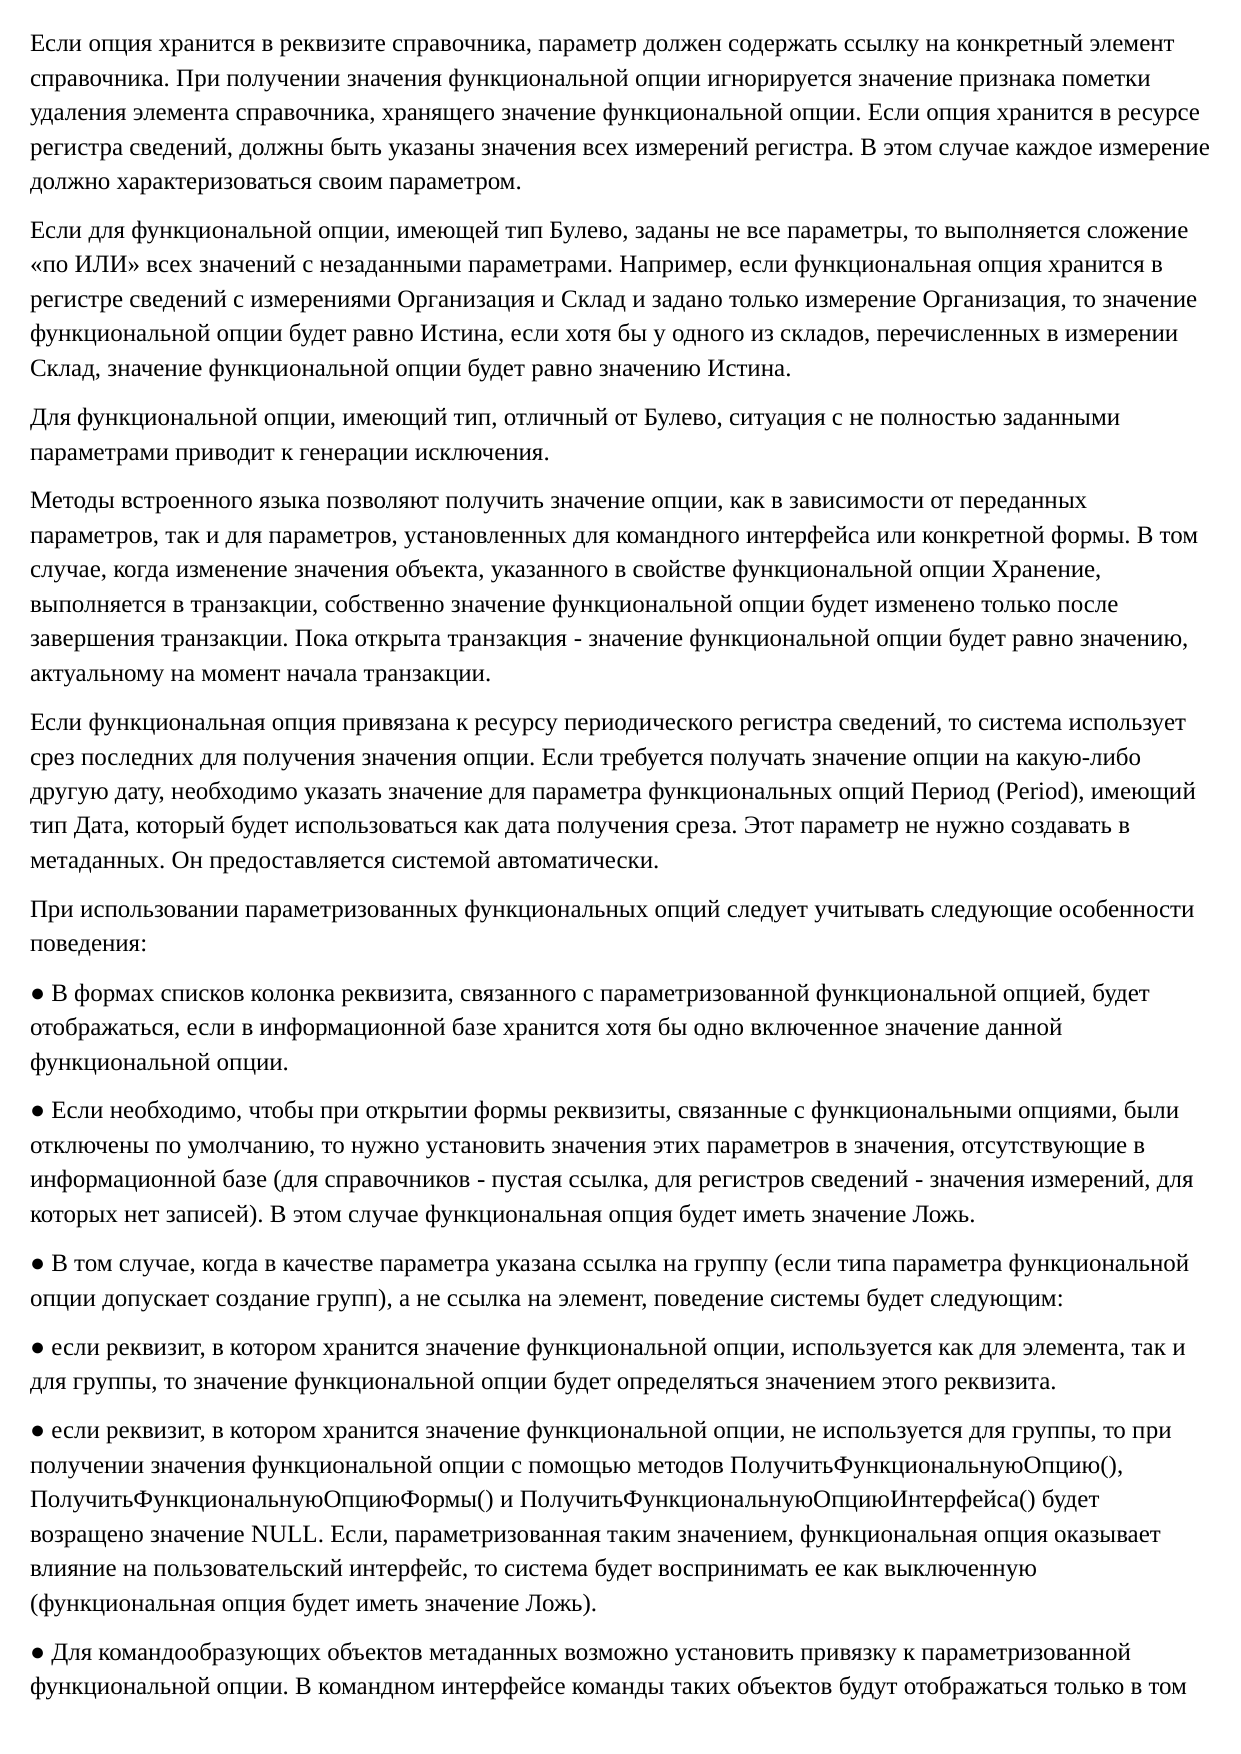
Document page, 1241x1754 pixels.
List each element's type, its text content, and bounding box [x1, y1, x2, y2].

text При использовании параметризованных функциональных опций следует учитывать следующие особенности поведения: [30, 894, 1211, 957]
text Если для функциональной опции, имеющей тип Булево, заданы не все параметры, то выполняется сложение «по ИЛИ» всех значений с незаданными параметрами. Например, если функциональная опция хранится в регистре сведений с измерениями Организация и Склад и задано только измерение Организация, то значение функциональной опции будет равно Истина, если хотя бы у одного из складов, перечисленных в измерении Склад, значение функциональной опции будет равно значению Истина. [30, 215, 1211, 382]
text Если опция хранится в реквизите справочника, параметр должен содержать ссылку на конкретный элемент справочника. При получении значения функциональной опции игнорируется значение признака пометки удаления элемента справочника, хранящего значение функциональной опции. Если опция хранится в ресурсе регистра сведений, должны быть указаны значения всех измерений регистра. В этом случае каждое измерение должно характеризоваться своим параметром. [30, 28, 1211, 195]
text ● если реквизит, в котором хранится значение функциональной опции, не используется для группы, то при получении значения функциональной опции c помощью методов ПолучитьФункциональнуюОпцию(), ПолучитьФункциональнуюОпциюФормы() и ПолучитьФункциональнуюОпциюИнтерфейса() будет возращено значение NULL. Если, параметризованная таким значением, функциональная опция оказывает влияние на пользовательский интерфейс, то система будет воспринимать ее как выключенную (функциональная опция будет иметь значение Ложь). [30, 1415, 1211, 1616]
text ● если реквизит, в котором хранится значение функциональной опции, используется как для элемента, так и для группы, то значение функциональной опции будет определяться значением этого реквизита. [30, 1332, 1211, 1395]
text Методы встроенного языка позволяют получить значение опции, как в зависимости от переданных параметров, так и для параметров, установленных для командного интерфейса или конкретной формы. В том случае, когда изменение значения объекта, указанного в свойстве функциональной опции Хранение, выполняется в транзакции, собственно значение функциональной опции будет изменено только после завершения транзакции. Пока открыта транзакция ‑ значение функциональной опции будет равно значению, актуальному на момент начала транзакции. [30, 486, 1211, 687]
text ● В формах списков колонка реквизита, связанного с параметризованной функциональной опцией, будет отображаться, если в информационной базе хранится хотя бы одно включенное значение данной функциональной опции. [30, 978, 1211, 1075]
text ● Если необходимо, чтобы при открытии формы реквизиты, связанные с функциональными опциями, были отключены по умолчанию, то нужно установить значения этих параметров в значения, отсутствующие в информационной базе (для справочников ‑ пустая ссылка, для регистров сведений ‑ значения измерений, для которых нет записей). В этом случае функциональная опция будет иметь значение Ложь. [30, 1096, 1211, 1228]
text Если функциональная опция привязана к ресурсу периодического регистра сведений, то система использует срез последних для получения значения опции. Если требуется получать значение опции на какую-либо другую дату, необходимо указать значение для параметра функциональных опций Период (Period), имеющий тип Дата, который будет использоваться как дата получения среза. Этот параметр не нужно создавать в метаданных. Он предоставляется системой автоматически. [30, 707, 1211, 874]
text ● В том случае, когда в качестве параметра указана ссылка на группу (если типа параметра функциональной опции допускает создание групп), а не ссылка на элемент, поведение системы будет следующим: [30, 1248, 1211, 1311]
text Для функциональной опции, имеющий тип, отличный от Булево, ситуация с не полностью заданными параметрами приводит к генерации исключения. [30, 402, 1211, 465]
text ● Для командообразующих объектов метаданных возможно установить привязку к параметризованной функциональной опции. В командном интерфейсе команды таких объектов будут отображаться только в том [30, 1637, 1211, 1700]
